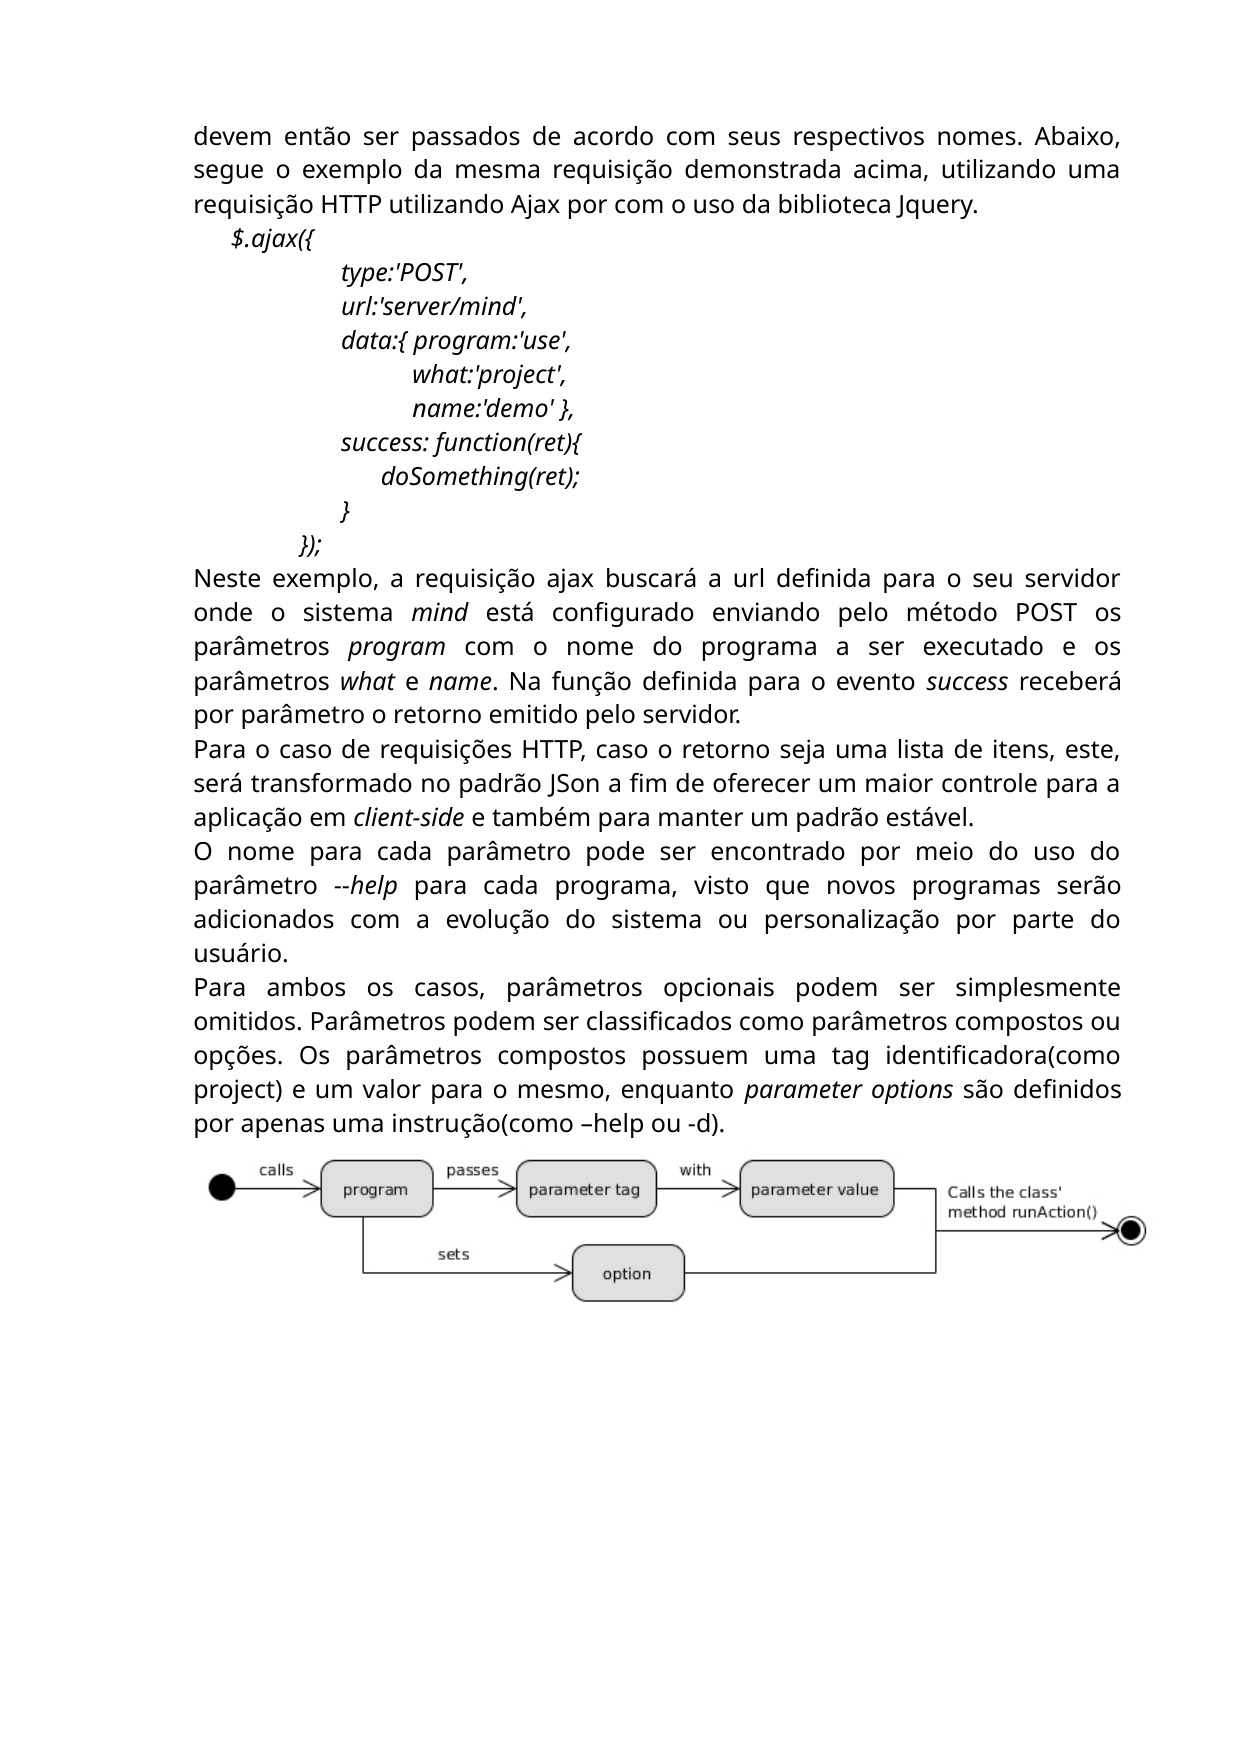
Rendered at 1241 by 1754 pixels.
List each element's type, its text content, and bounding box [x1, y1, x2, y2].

list }); [156, 527, 1122, 561]
list what:'project', [156, 357, 1122, 391]
list Para o caso de requisições HTTP, caso o retorno seja uma lista de itens, este, será transformado no padrão JSon a fim de oferecer um maior controle para a aplicação em client-side e também para manter um padrão estável. [156, 731, 1122, 833]
list type:'POST', [156, 254, 1122, 288]
list O nome para cada parâmetro pode ser encontrado por meio do uso do parâmetro --help para cada programa, visto que novos programas serão adicionados com a evolução do sistema ou personalização por parte do usuário. [156, 833, 1122, 970]
list Para ambos os casos, parâmetros opcionais podem ser simplesmente omitidos. Parâmetros podem ser classificados como parâmetros compostos ou opções. Os parâmetros compostos possuem uma tag identificadora(como project) e um valor para o mesmo, enquanto parameter options são definidos por apenas uma instrução(como –help ou -d). [156, 970, 1122, 1140]
list doSomething(ret); [343, 459, 1122, 493]
list devem então ser passados de acordo com seus respectivos nomes. Abaixo, segue o exemplo da mesma requisição demonstrada acima, utilizando uma requisição HTTP utilizando Ajax por com o uso da biblioteca Jquery. [156, 118, 1122, 220]
list $.ajax({ [193, 220, 1122, 254]
list success: function(ret){ [156, 425, 1122, 459]
list name:'demo' }, [156, 391, 1122, 425]
picture [196, 1140, 1163, 1316]
list data:{ program:'use', [156, 322, 1122, 357]
list Neste exemplo, a requisição ajax buscará a url definida para o seu servidor onde o sistema mind está configurado enviando pelo método POST os parâmetros program com o nome do programa a ser executado e os parâmetros what e name. Na função definida para o evento success receberá por parâmetro o retorno emitido pelo servidor. [156, 561, 1122, 731]
list } [156, 493, 1122, 527]
list url:'server/mind', [156, 288, 1122, 322]
